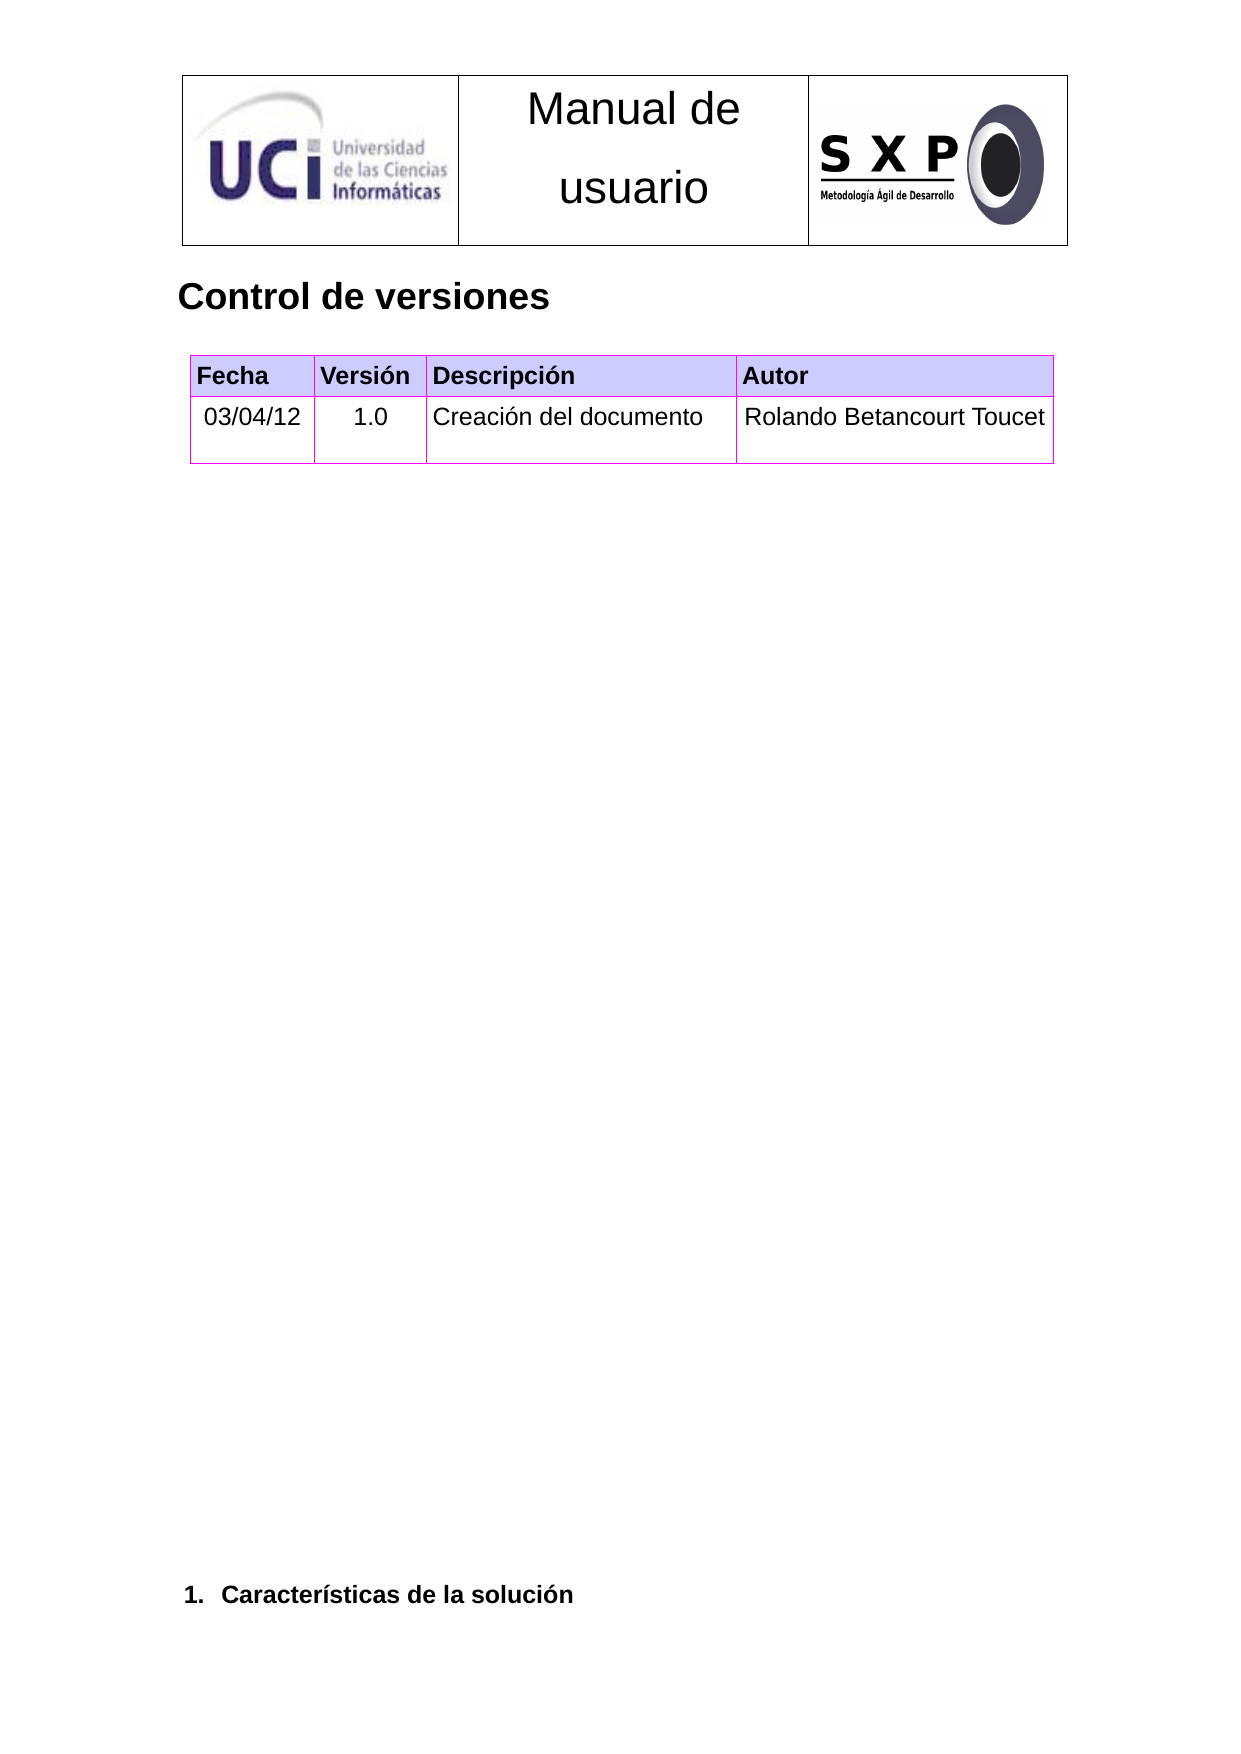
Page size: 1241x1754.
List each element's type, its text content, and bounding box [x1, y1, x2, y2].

table_cell 1.0 [315, 397, 426, 463]
table_cell Rolando Betancourt Toucet [737, 397, 1053, 463]
table_cell 03/04/12 [191, 397, 314, 463]
table_header Descripción [427, 356, 736, 396]
subtitle Control de versiones [177, 274, 1063, 317]
table_header Versión [315, 356, 426, 396]
list Características de la solución [183, 1580, 1063, 1608]
table_header Fecha [191, 356, 314, 396]
table_header Autor [737, 356, 1053, 396]
table_cell Creación del documento [427, 397, 736, 463]
